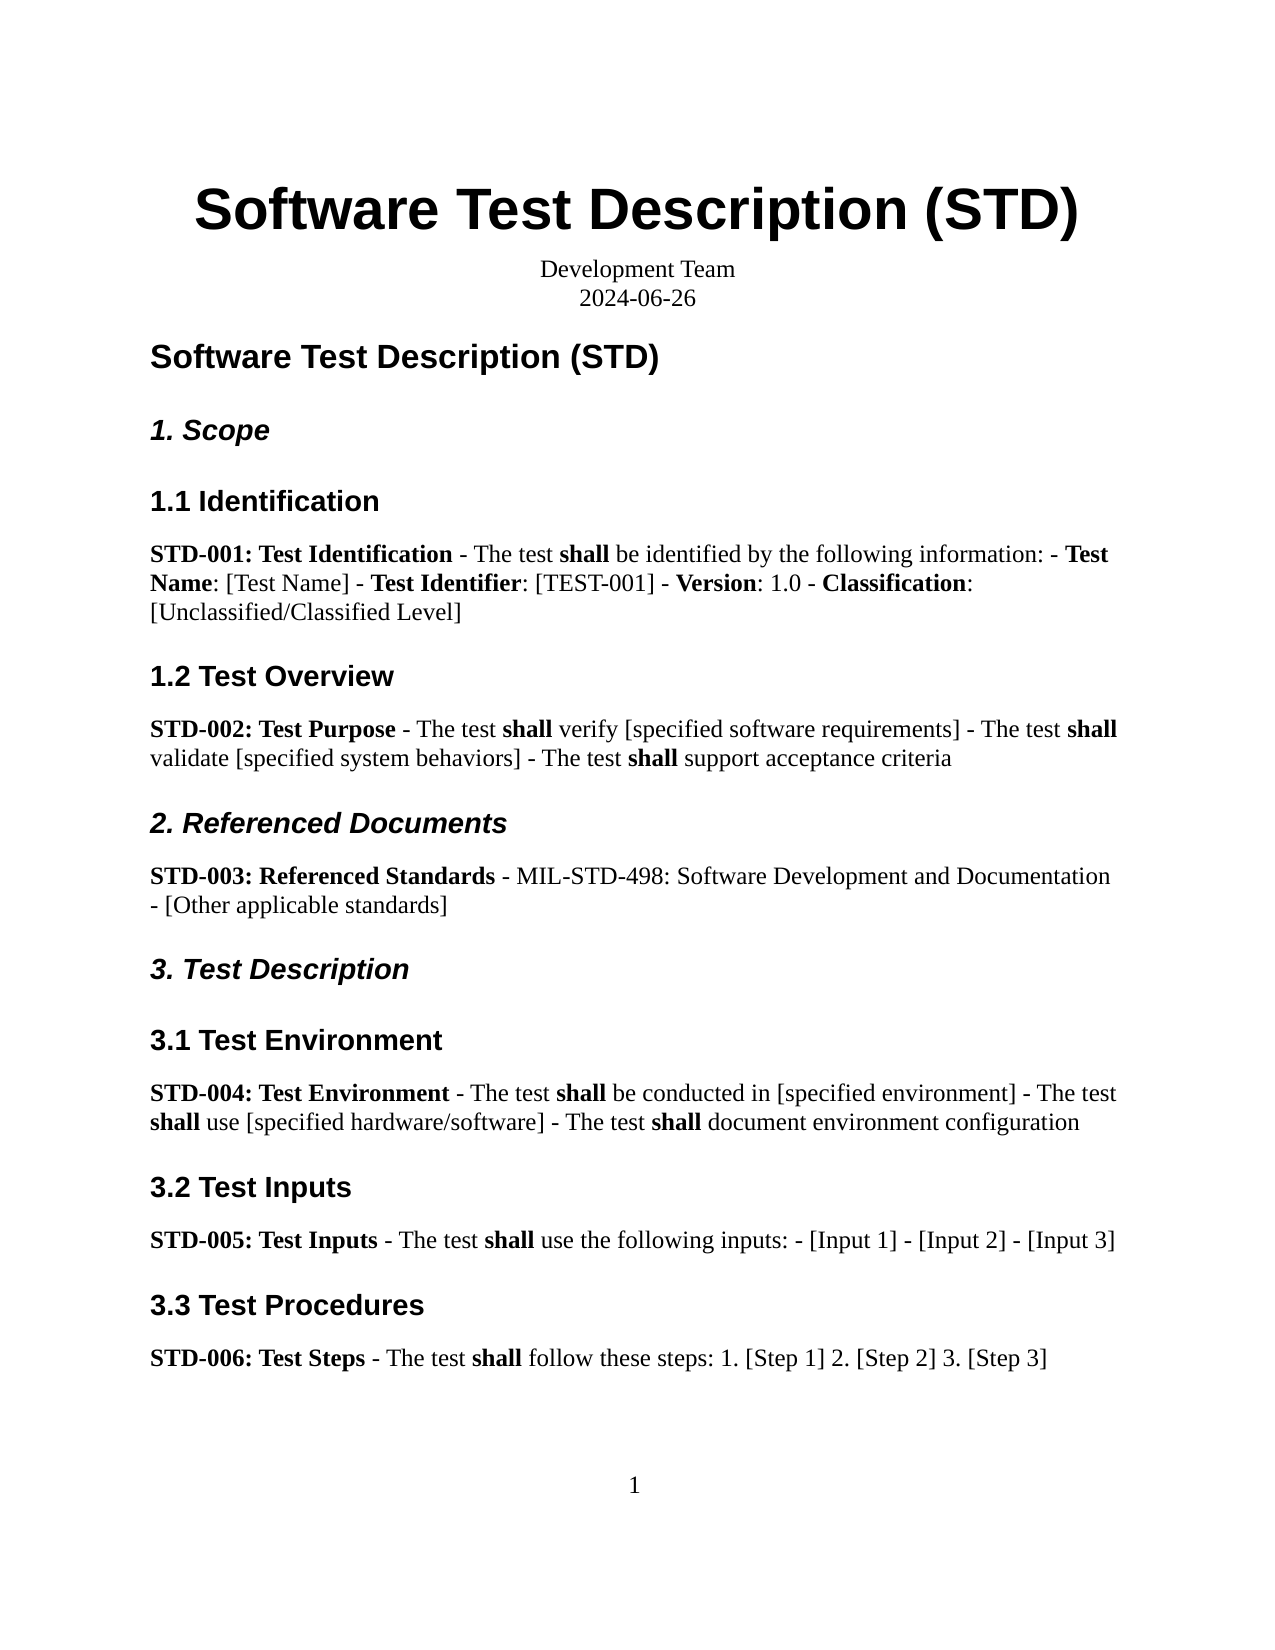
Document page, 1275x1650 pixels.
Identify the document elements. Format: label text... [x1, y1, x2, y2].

text STD-006: Test Steps - The test shall follow these steps: 1. [Step 1] 2. [Step 2] 3. [Step 3] [150, 1343, 1125, 1371]
subtitle 3.2 Test Inputs [150, 1170, 1125, 1203]
text STD-001: Test Identification - The test shall be identified by the following information: - Test Name: [Test Name] - Test Identifier: [TEST-001] - Version: 1.0 - Classification: [Unclassified/Classified Level] [150, 539, 1125, 626]
text 2024-06-26 [150, 283, 1125, 312]
text STD-005: Test Inputs - The test shall use the following inputs: - [Input 1] - [Input 2] - [Input 3] [150, 1225, 1125, 1254]
subtitle 3.3 Test Procedures [150, 1288, 1125, 1321]
text STD-002: Test Purpose - The test shall verify [specified software requirements] - The test shall validate [specified system behaviors] - The test shall support acceptance criteria [150, 714, 1125, 772]
title Software Test Description (STD) [150, 175, 1125, 242]
subtitle 1.1 Identification [150, 484, 1125, 518]
subtitle 3.1 Test Environment [150, 1023, 1125, 1057]
subtitle 2. Referenced Documents [150, 806, 1125, 839]
subtitle 1.2 Test Overview [150, 659, 1125, 693]
subtitle 3. Test Description [150, 952, 1125, 986]
subtitle Software Test Description (STD) [150, 337, 1125, 376]
text STD-003: Referenced Standards - MIL-STD-498: Software Development and Documentation - [Other applicable standards] [150, 861, 1125, 918]
subtitle 1. Scope [150, 413, 1125, 447]
text STD-004: Test Environment - The test shall be conducted in [specified environment] - The test shall use [specified hardware/software] - The test shall document environment configuration [150, 1078, 1125, 1136]
text Development Team [150, 254, 1125, 283]
